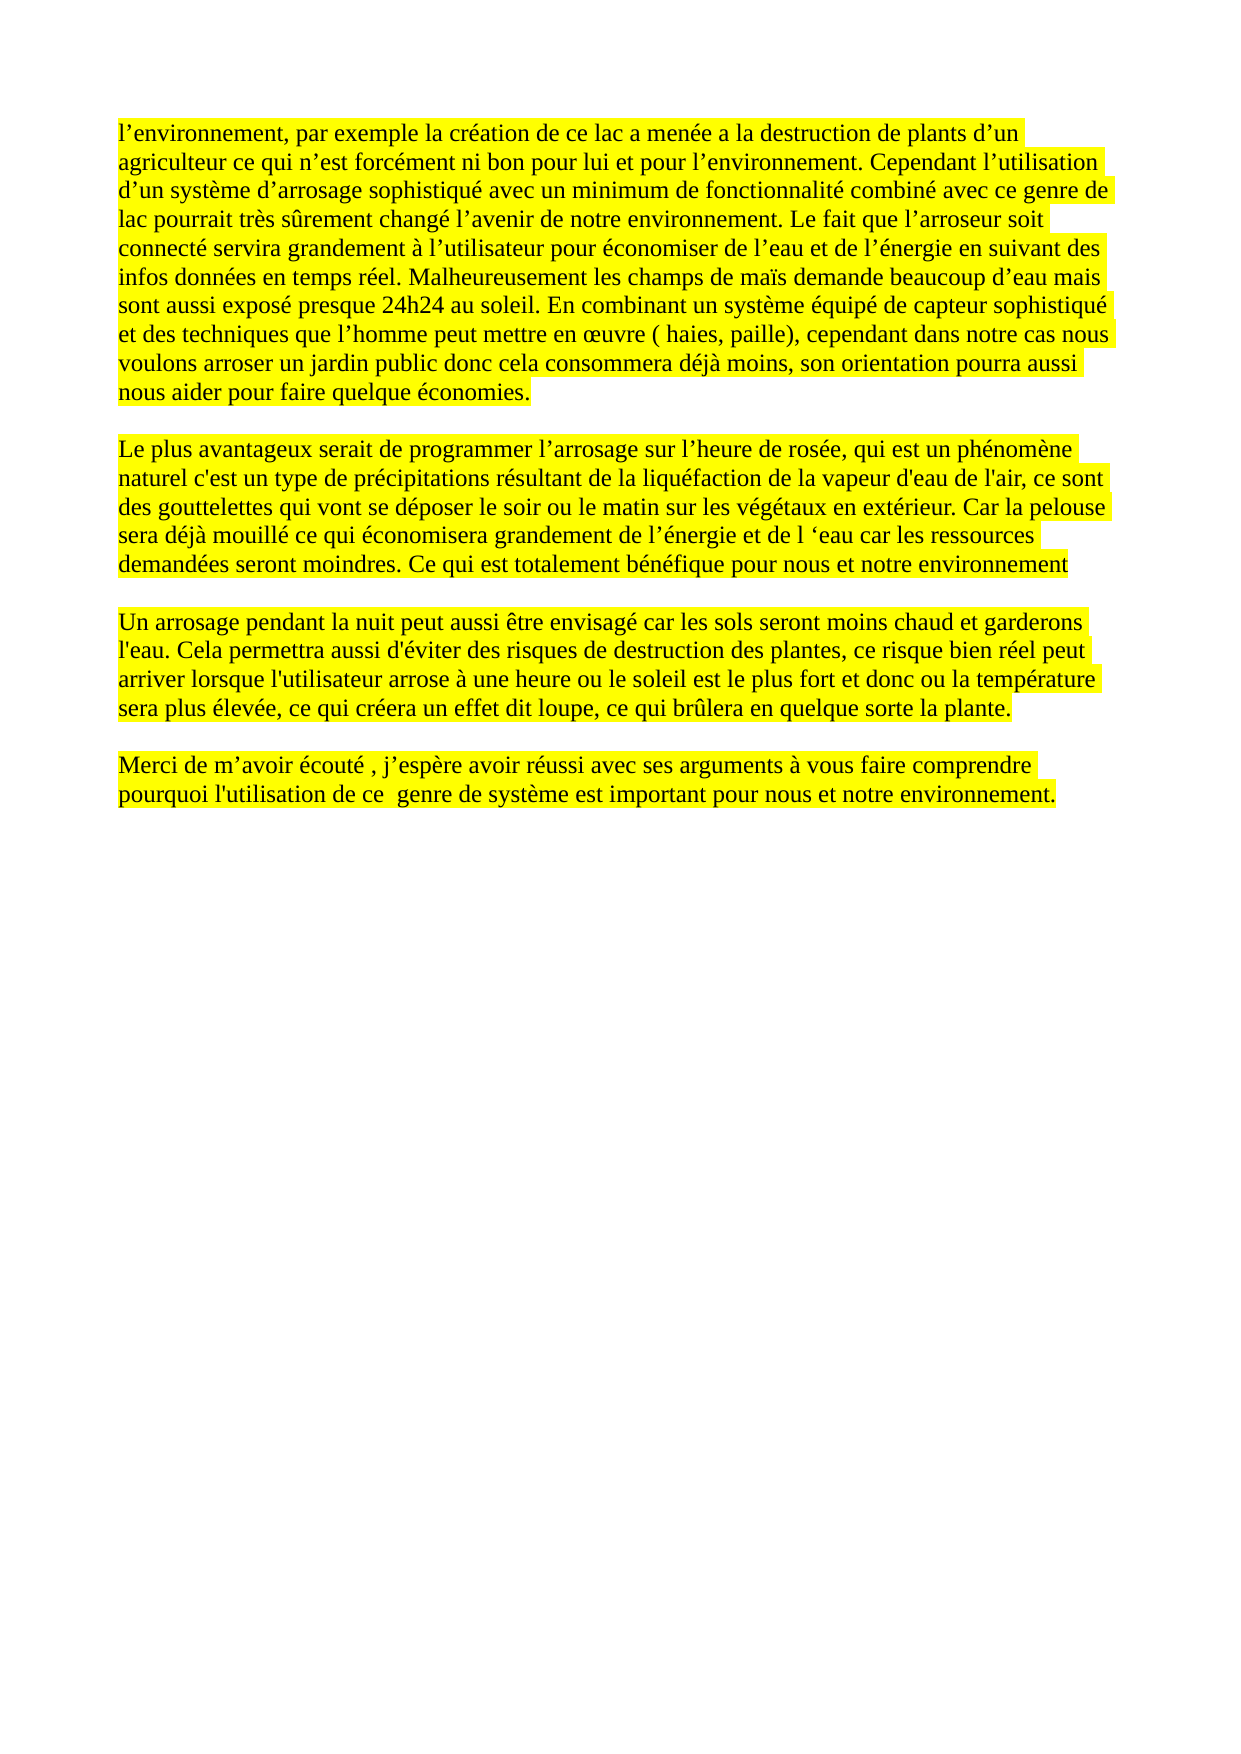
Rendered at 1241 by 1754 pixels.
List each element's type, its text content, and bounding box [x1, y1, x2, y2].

text Le plus avantageux serait de programmer l’arrosage sur l’heure de rosée, qui est un phénomène naturel c'est un type de précipitations résultant de la liquéfaction de la vapeur d'eau de l'air, ce sont des gouttelettes qui vont se déposer le soir ou le matin sur les végétaux en extérieur. Car la pelouse sera déjà mouillé ce qui économisera grandement de l’énergie et de l ‘eau car les ressources demandées seront moindres. Ce qui est totalement bénéfique pour nous et notre environnement [118, 434, 1122, 578]
text Un arrosage pendant la nuit peut aussi être envisagé car les sols seront moins chaud et garderons l'eau. Cela permettra aussi d'éviter des risques de destruction des plantes, ce risque bien réel peut arriver lorsque l'utilisateur arrose à une heure ou le soleil est le plus fort et donc ou la température sera plus élevée, ce qui créera un effet dit loupe, ce qui brûlera en quelque sorte la plante. [118, 607, 1122, 722]
text l’environnement, par exemple la création de ce lac a menée a la destruction de plants d’un agriculteur ce qui n’est forcément ni bon pour lui et pour l’environnement. Cependant l’utilisation d’un système d’arrosage sophistiqué avec un minimum de fonctionnalité combiné avec ce genre de lac pourrait très sûrement changé l’avenir de notre environnement. Le fait que l’arroseur soit connecté servira grandement à l’utilisateur pour économiser de l’eau et de l’énergie en suivant des infos données en temps réel. Malheureusement les champs de maïs demande beaucoup d’eau mais sont aussi exposé presque 24h24 au soleil. En combinant un système équipé de capteur sophistiqué et des techniques que l’homme peut mettre en œuvre ( haies, paille), cependant dans notre cas nous voulons arroser un jardin public donc cela consommera déjà moins, son orientation pourra aussi nous aider pour faire quelque économies. [118, 118, 1122, 406]
text Merci de m’avoir écouté , j’espère avoir réussi avec ses arguments à vous faire comprendre pourquoi l'utilisation de ce genre de système est important pour nous et notre environnement. [118, 751, 1122, 808]
